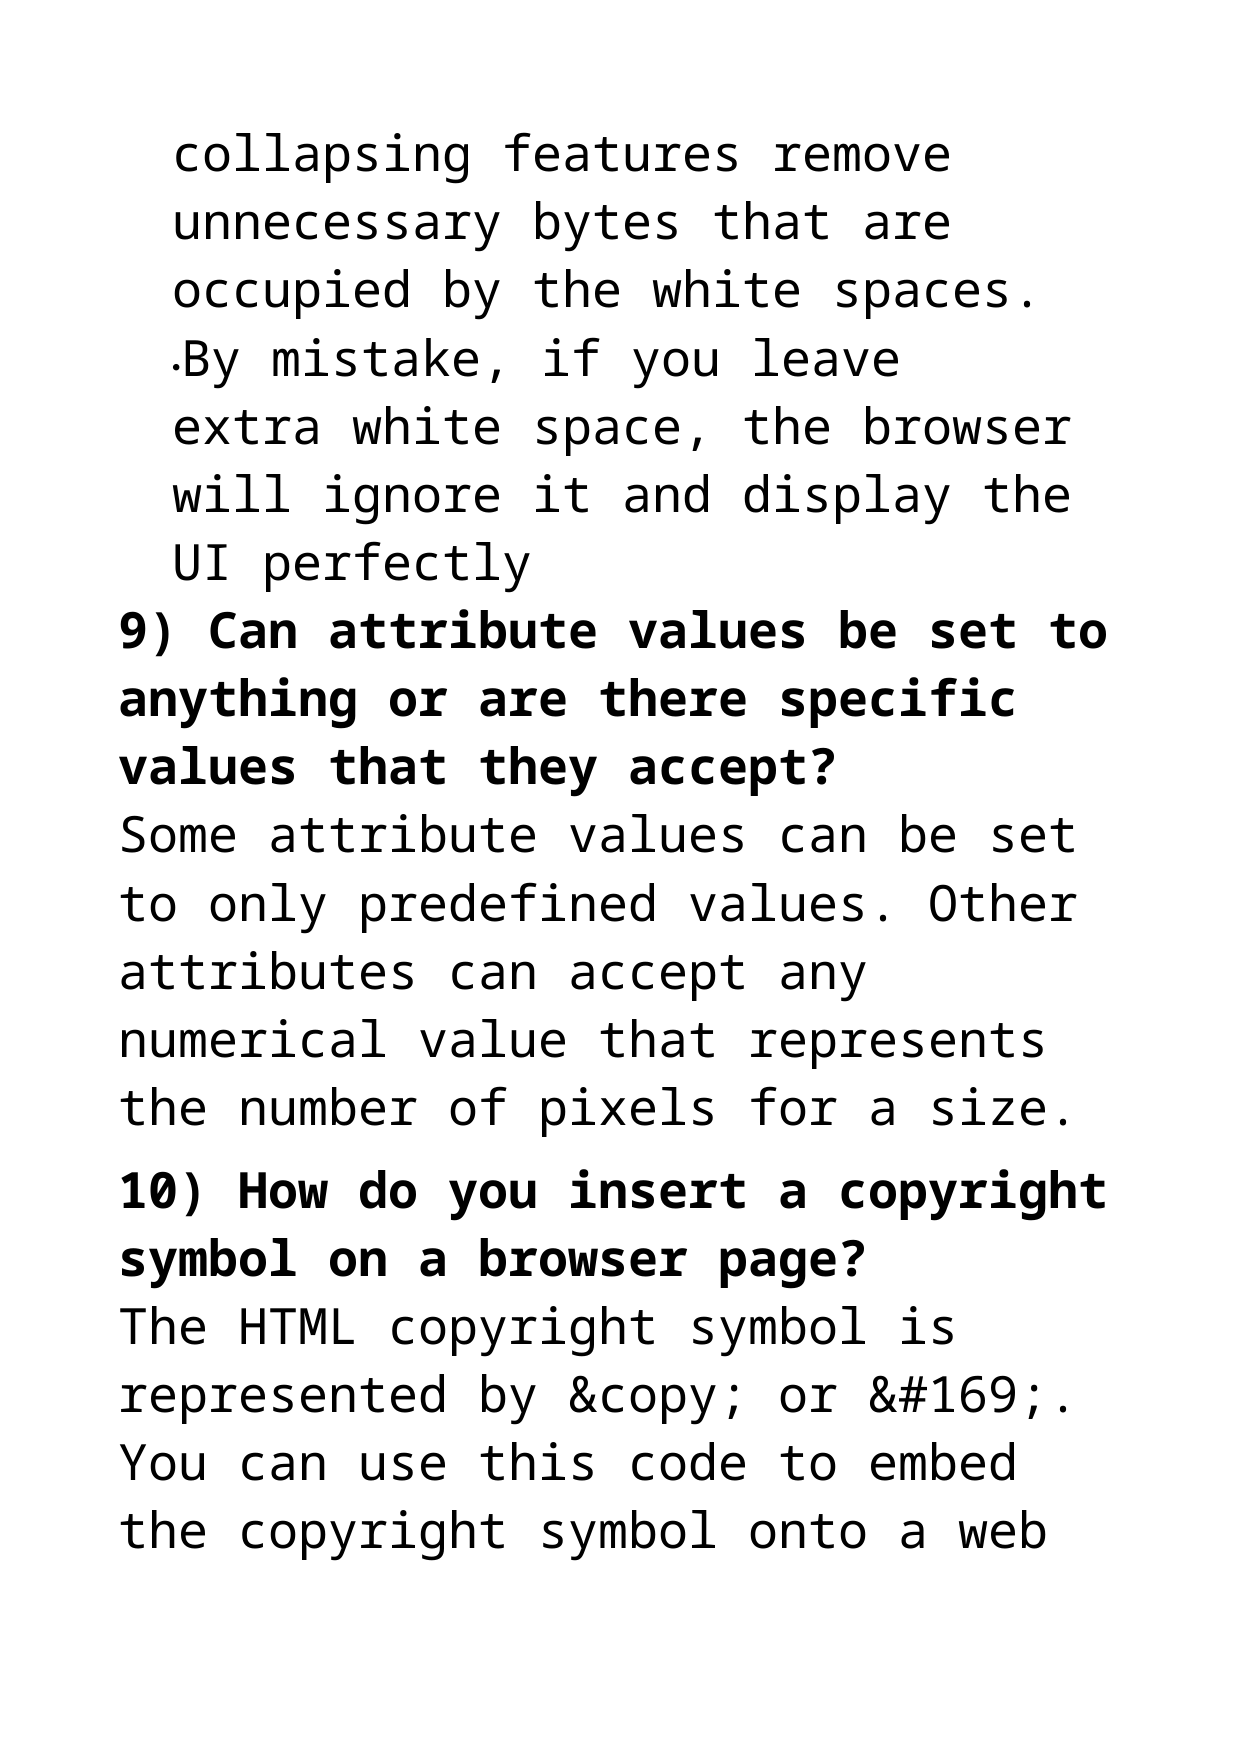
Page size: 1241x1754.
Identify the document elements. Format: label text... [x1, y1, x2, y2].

list By mistake, if you leave extra white space, the browser will ignore it and display the UI perfectly [172, 322, 1122, 595]
text 9) Can attribute values be set to anything or are there specific values that they accept? [118, 595, 1122, 799]
list Collapsing white spaces decreases the transmission time between the server and the client because collapsing features remove unnecessary bytes that are occupied by the white spaces. [172, 118, 1122, 322]
text Some attribute values can be set to only predefined values. Other attributes can accept any numerical value that represents the number of pixels for a size. [118, 799, 1122, 1140]
text The HTML copyright symbol is represented by &copy; or &#169;. You can use this code to embed the copyright symbol onto a web [118, 1291, 1122, 1563]
text 10) How do you insert a copyright symbol on a browser page? [118, 1154, 1122, 1291]
